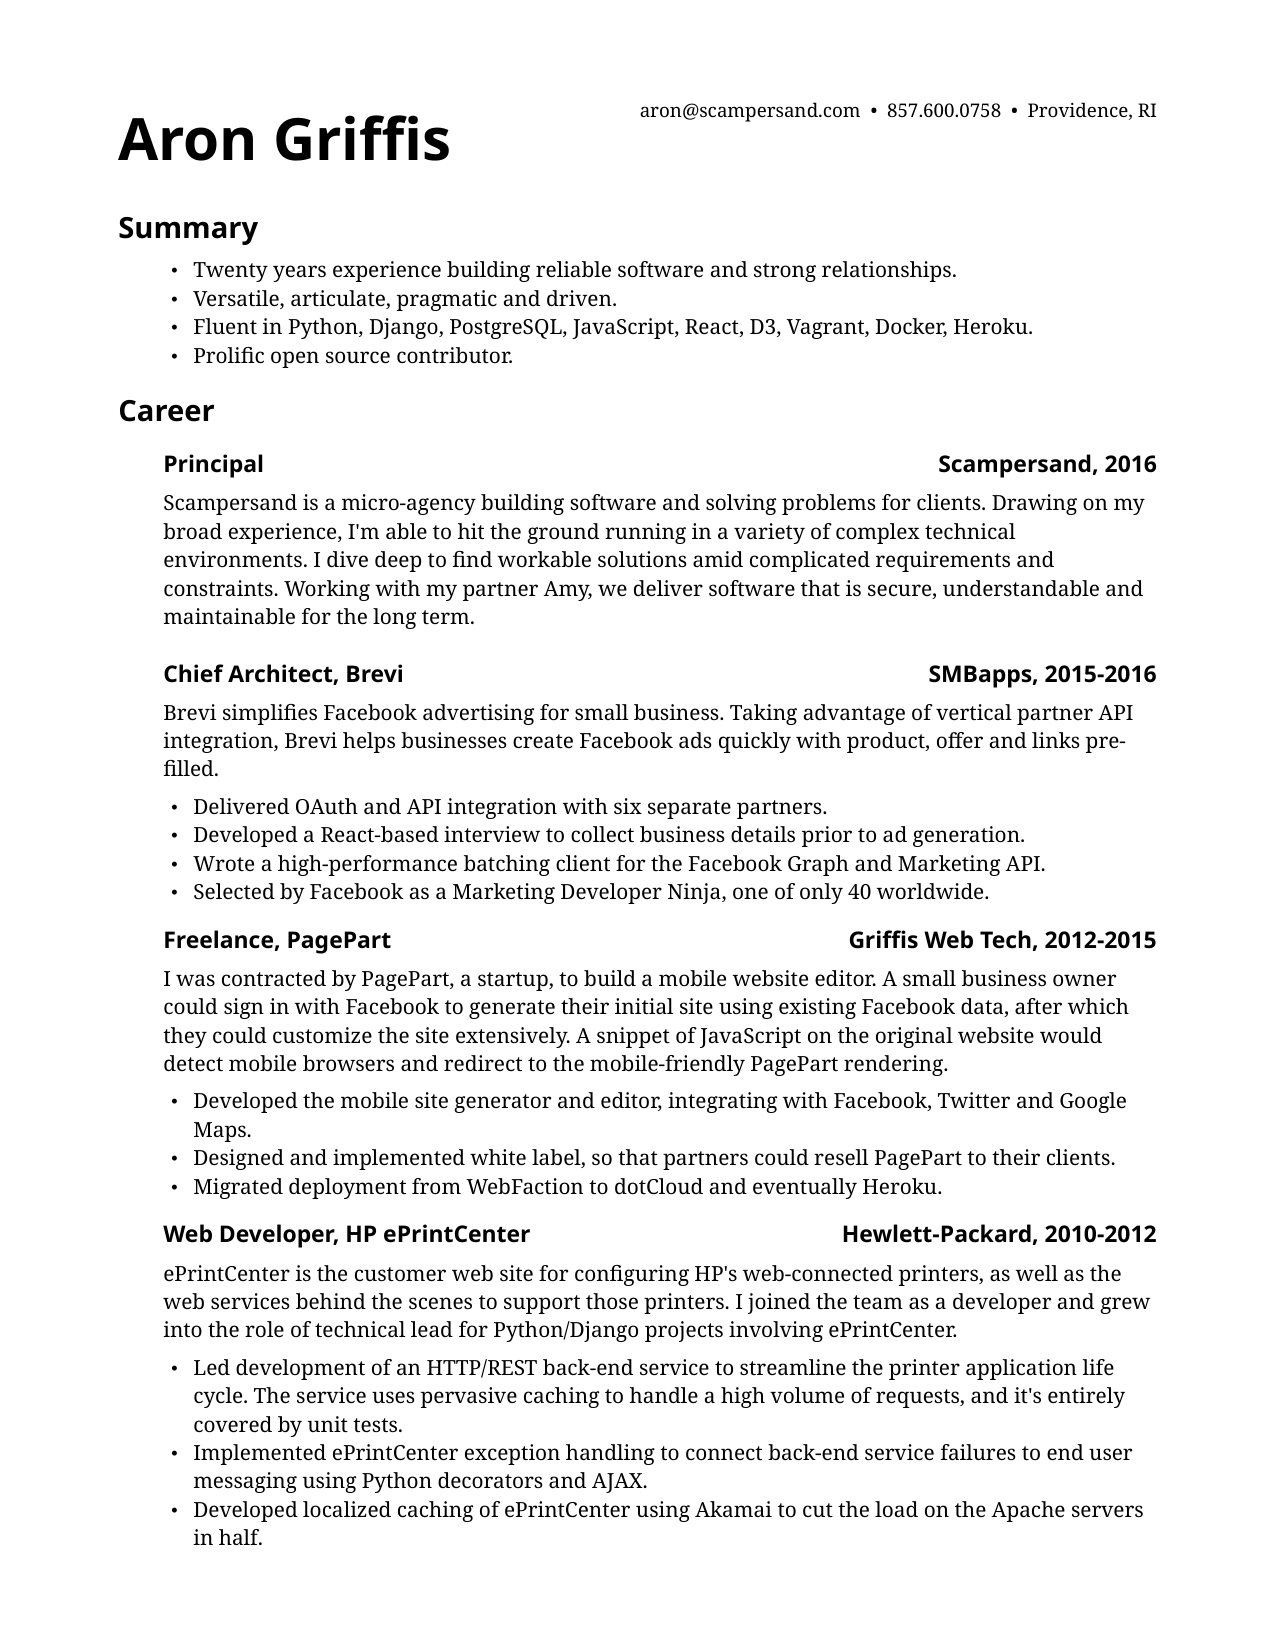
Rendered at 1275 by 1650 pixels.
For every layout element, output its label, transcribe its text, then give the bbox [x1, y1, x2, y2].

subtitle Web Developer, HP ePrintCenter Hewlett-Packard, 2010-2012 [163, 1218, 1157, 1250]
subtitle Summary [118, 207, 1157, 247]
list Delivered OAuth and API integration with six separate partners. [171, 792, 1157, 820]
subtitle Freelance, PagePart Griffis Web Tech, 2012-2015 [163, 924, 1157, 955]
list Selected by Facebook as a Marketing Developer Ninja, one of only 40 worldwide. [171, 877, 1157, 906]
list Implemented ePrintCenter exception handling to connect back-end service failures to end user messaging using Python decorators and AJAX. [171, 1438, 1157, 1495]
subtitle Chief Architect, Brevi SMBapps, 2015-2016 [163, 657, 1157, 689]
list Wrote a high-performance batching client for the Facebook Graph and Marketing API. [171, 849, 1157, 877]
list Fluent in Python, Django, PostgreSQL, JavaScript, React, D3, Vagrant, Docker, Heroku. [171, 312, 1157, 341]
list Developed localized caching of ePrintCenter using Akamai to cut the load on the Apache servers in half. [171, 1495, 1157, 1552]
list Prolific open source contributor. [171, 341, 1157, 369]
list Migrated deployment from WebFaction to dotCloud and eventually Heroku. [171, 1172, 1157, 1200]
list Developed the mobile site generator and editor, integrating with Facebook, Twitter and Google Maps. [171, 1087, 1157, 1143]
text Brevi simplifies Facebook advertising for small business. Taking advantage of vertical partner API integration, Brevi helps businesses create Facebook ads quickly with product, offer and links pre-filled. [163, 698, 1157, 783]
list Versatile, articulate, pragmatic and driven. [171, 284, 1157, 312]
text ePrintCenter is the customer web site for configuring HP's web-connected printers, as well as the web services behind the scenes to support those printers. I joined the team as a developer and grew into the role of technical lead for Python/Django projects involving ePrintCenter. [163, 1259, 1157, 1344]
text I was contracted by PagePart, a startup, to build a mobile website editor. A small business owner could sign in with Facebook to generate their initial site using existing Facebook data, after which they could customize the site extensively. A snippet of JavaScript on the original website would detect mobile browsers and redirect to the mobile-friendly PagePart rendering. [163, 964, 1157, 1078]
list Twenty years experience building reliable software and strong relationships. [171, 256, 1157, 284]
subtitle Career [118, 390, 1157, 430]
list Designed and implemented white label, so that partners could resell PagePart to their clients. [171, 1143, 1157, 1172]
list Developed a React-based interview to collect business details prior to ad generation. [171, 820, 1157, 849]
subtitle Principal Scampersand, 2016 [163, 448, 1157, 479]
title Aron Griffis aron@scampersand.com • 857.600.0758 • Providence, RI [118, 97, 1157, 177]
list Led development of an HTTP/REST back-end service to streamline the printer application life cycle. The service uses pervasive caching to handle a high volume of requests, and it's entirely covered by unit tests. [171, 1353, 1157, 1438]
text Scampersand is a micro-agency building software and solving problems for clients. Drawing on my broad experience, I'm able to hit the ground running in a variety of complex technical environments. I dive deep to find workable solutions amid complicated requirements and constraints. Working with my partner Amy, we deliver software that is secure, understandable and maintainable for the long term. [163, 488, 1157, 631]
